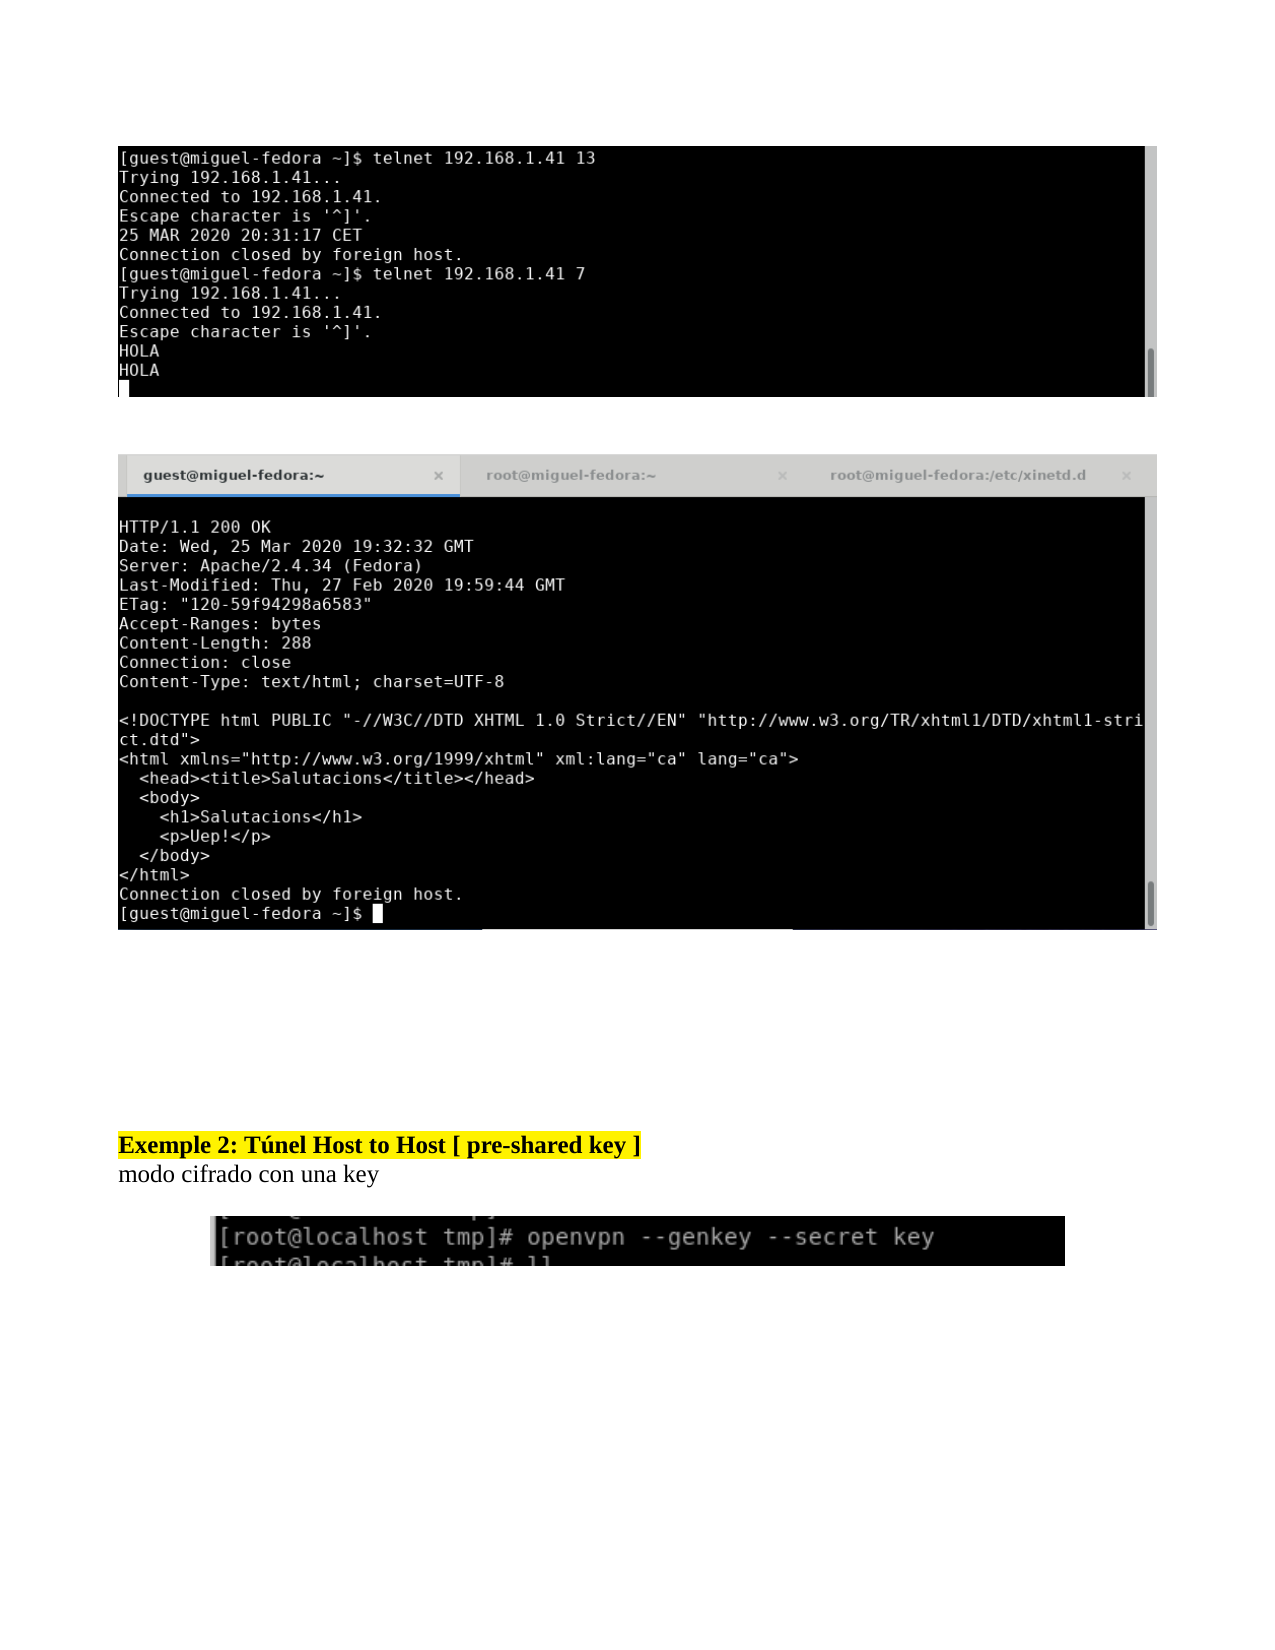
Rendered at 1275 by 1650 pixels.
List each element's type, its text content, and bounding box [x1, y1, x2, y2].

picture [118, 454, 1157, 930]
picture [118, 146, 1157, 397]
picture [210, 1216, 1065, 1266]
text Exemple 2: Túnel Host to Host [ pre-shared key ] [118, 1131, 1157, 1159]
text modo cifrado con una key [118, 1159, 1157, 1188]
